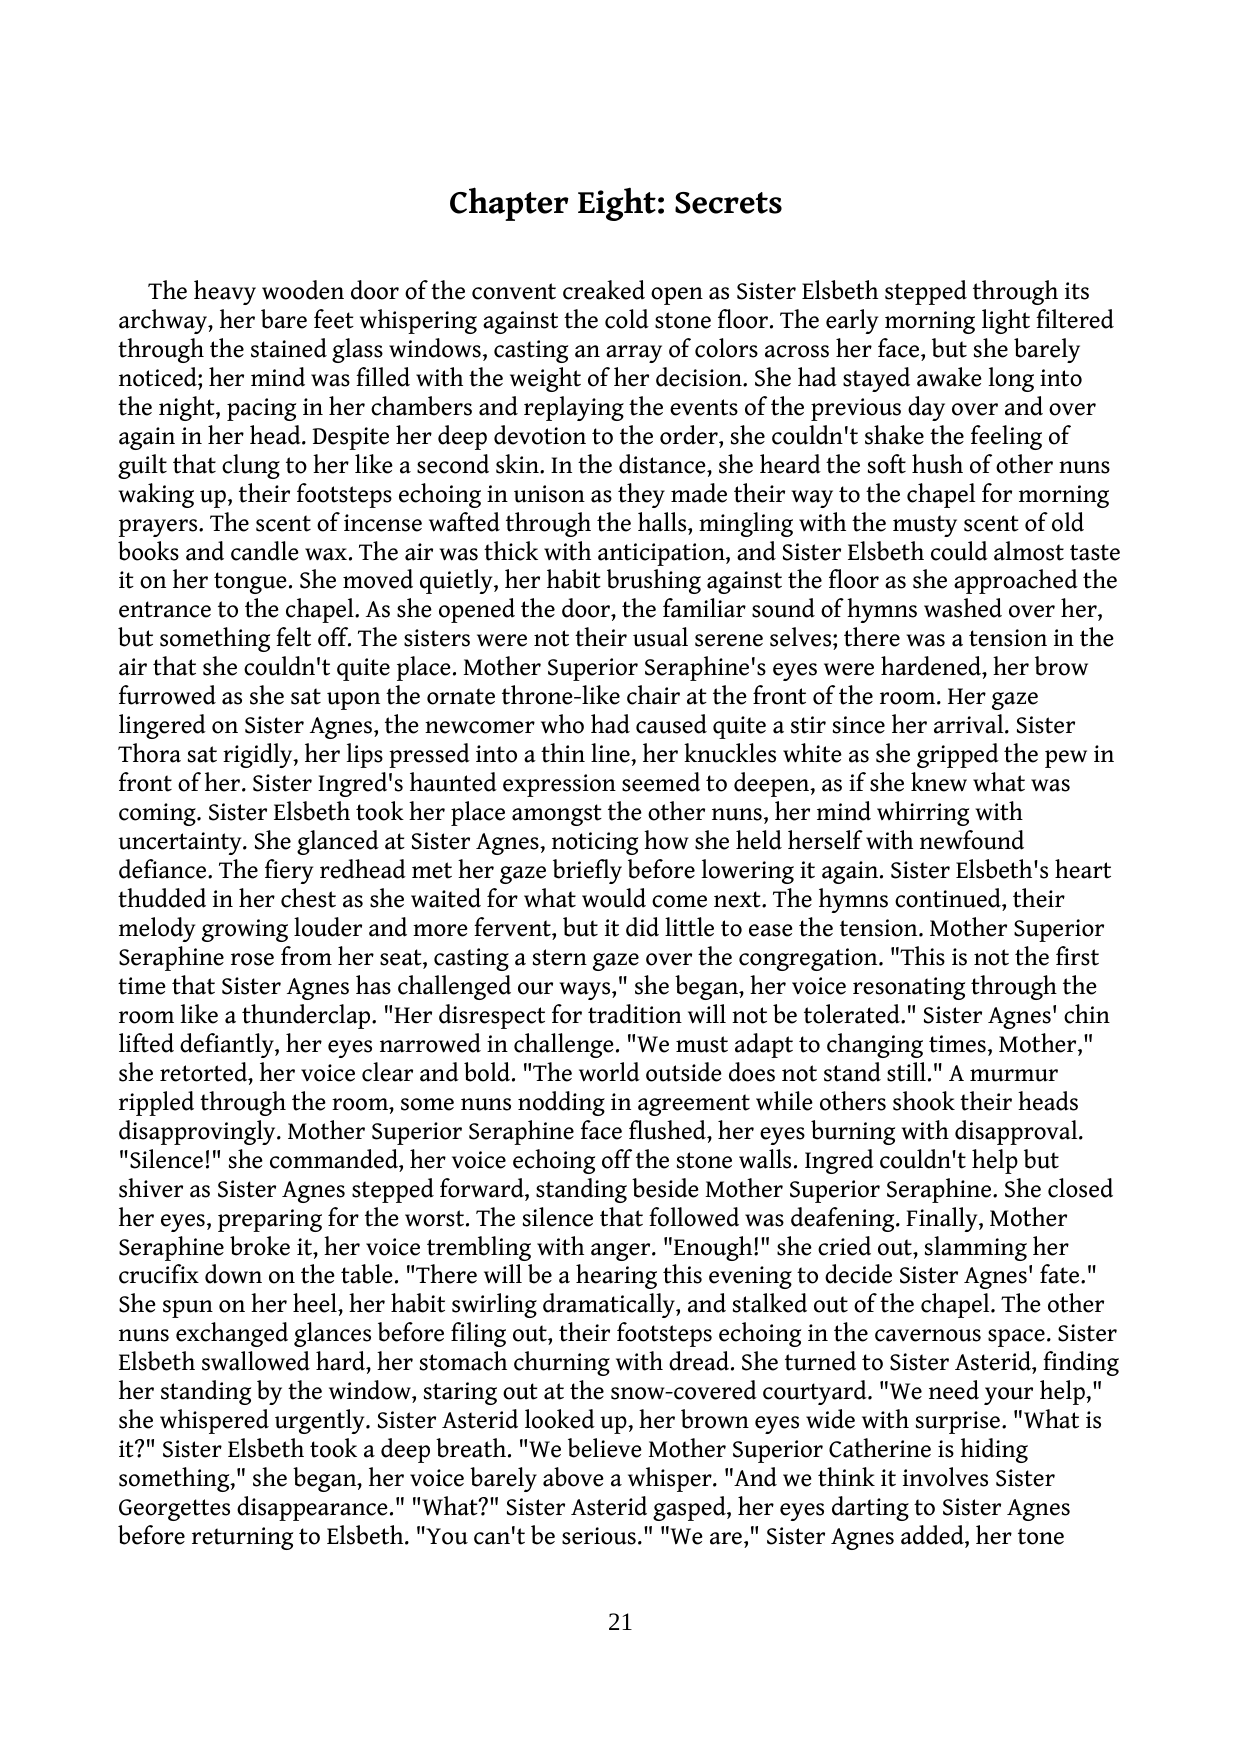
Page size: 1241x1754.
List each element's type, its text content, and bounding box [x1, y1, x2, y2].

text The heavy wooden door of the convent creaked open as Sister Elsbeth stepped through its archway, her bare feet whispering against the cold stone floor. The early morning light filtered through the stained glass windows, casting an array of colors across her face, but she barely noticed; her mind was filled with the weight of her decision. She had stayed awake long into the night, pacing in her chambers and replaying the events of the previous day over and over again in her head. Despite her deep devotion to the order, she couldn't shake the feeling of guilt that clung to her like a second skin. In the distance, she heard the soft hush of other nuns waking up, their footsteps echoing in unison as they made their way to the chapel for morning prayers. The scent of incense wafted through the halls, mingling with the musty scent of old books and candle wax. The air was thick with anticipation, and Sister Elsbeth could almost taste it on her tongue. She moved quietly, her habit brushing against the floor as she approached the entrance to the chapel. As she opened the door, the familiar sound of hymns washed over her, but something felt off. The sisters were not their usual serene selves; there was a tension in the air that she couldn't quite place. Mother Superior Seraphine's eyes were hardened, her brow furrowed as she sat upon the ornate throne-like chair at the front of the room. Her gaze lingered on Sister Agnes, the newcomer who had caused quite a stir since her arrival. Sister Thora sat rigidly, her lips pressed into a thin line, her knuckles white as she gripped the pew in front of her. Sister Ingred's haunted expression seemed to deepen, as if she knew what was coming. Sister Elsbeth took her place amongst the other nuns, her mind whirring with uncertainty. She glanced at Sister Agnes, noticing how she held herself with newfound defiance. The fiery redhead met her gaze briefly before lowering it again. Sister Elsbeth's heart thudded in her chest as she waited for what would come next. The hymns continued, their melody growing louder and more fervent, but it did little to ease the tension. Mother Superior Seraphine rose from her seat, casting a stern gaze over the congregation. "This is not the first time that Sister Agnes has challenged our ways," she began, her voice resonating through the room like a thunderclap. "Her disrespect for tradition will not be tolerated." Sister Agnes' chin lifted defiantly, her eyes narrowed in challenge. "We must adapt to changing times, Mother," she retorted, her voice clear and bold. "The world outside does not stand still." A murmur rippled through the room, some nuns nodding in agreement while others shook their heads disapprovingly. Mother Superior Seraphine face flushed, her eyes burning with disapproval. "Silence!" she commanded, her voice echoing off the stone walls. Ingred couldn't help but shiver as Sister Agnes stepped forward, standing beside Mother Superior Seraphine. She closed her eyes, preparing for the worst. The silence that followed was deafening. Finally, Mother Seraphine broke it, her voice trembling with anger. "Enough!" she cried out, slamming her crucifix down on the table. "There will be a hearing this evening to decide Sister Agnes' fate." She spun on her heel, her habit swirling dramatically, and stalked out of the chapel. The other nuns exchanged glances before filing out, their footsteps echoing in the cavernous space. Sister Elsbeth swallowed hard, her stomach churning with dread. She turned to Sister Asterid, finding her standing by the window, staring out at the snow-covered courtyard. "We need your help," she whispered urgently. Sister Asterid looked up, her brown eyes wide with surprise. "What is it?" Sister Elsbeth took a deep breath. "We believe Mother Superior Catherine is hiding something," she began, her voice barely above a whisper. "And we think it involves Sister Georgettes disappearance." "What?" Sister Asterid gasped, her eyes darting to Sister Agnes before returning to Elsbeth. "You can't be serious." "We are," Sister Agnes added, her tone [118, 277, 1122, 1552]
subtitle Chapter Eight: Secrets [118, 184, 1122, 223]
